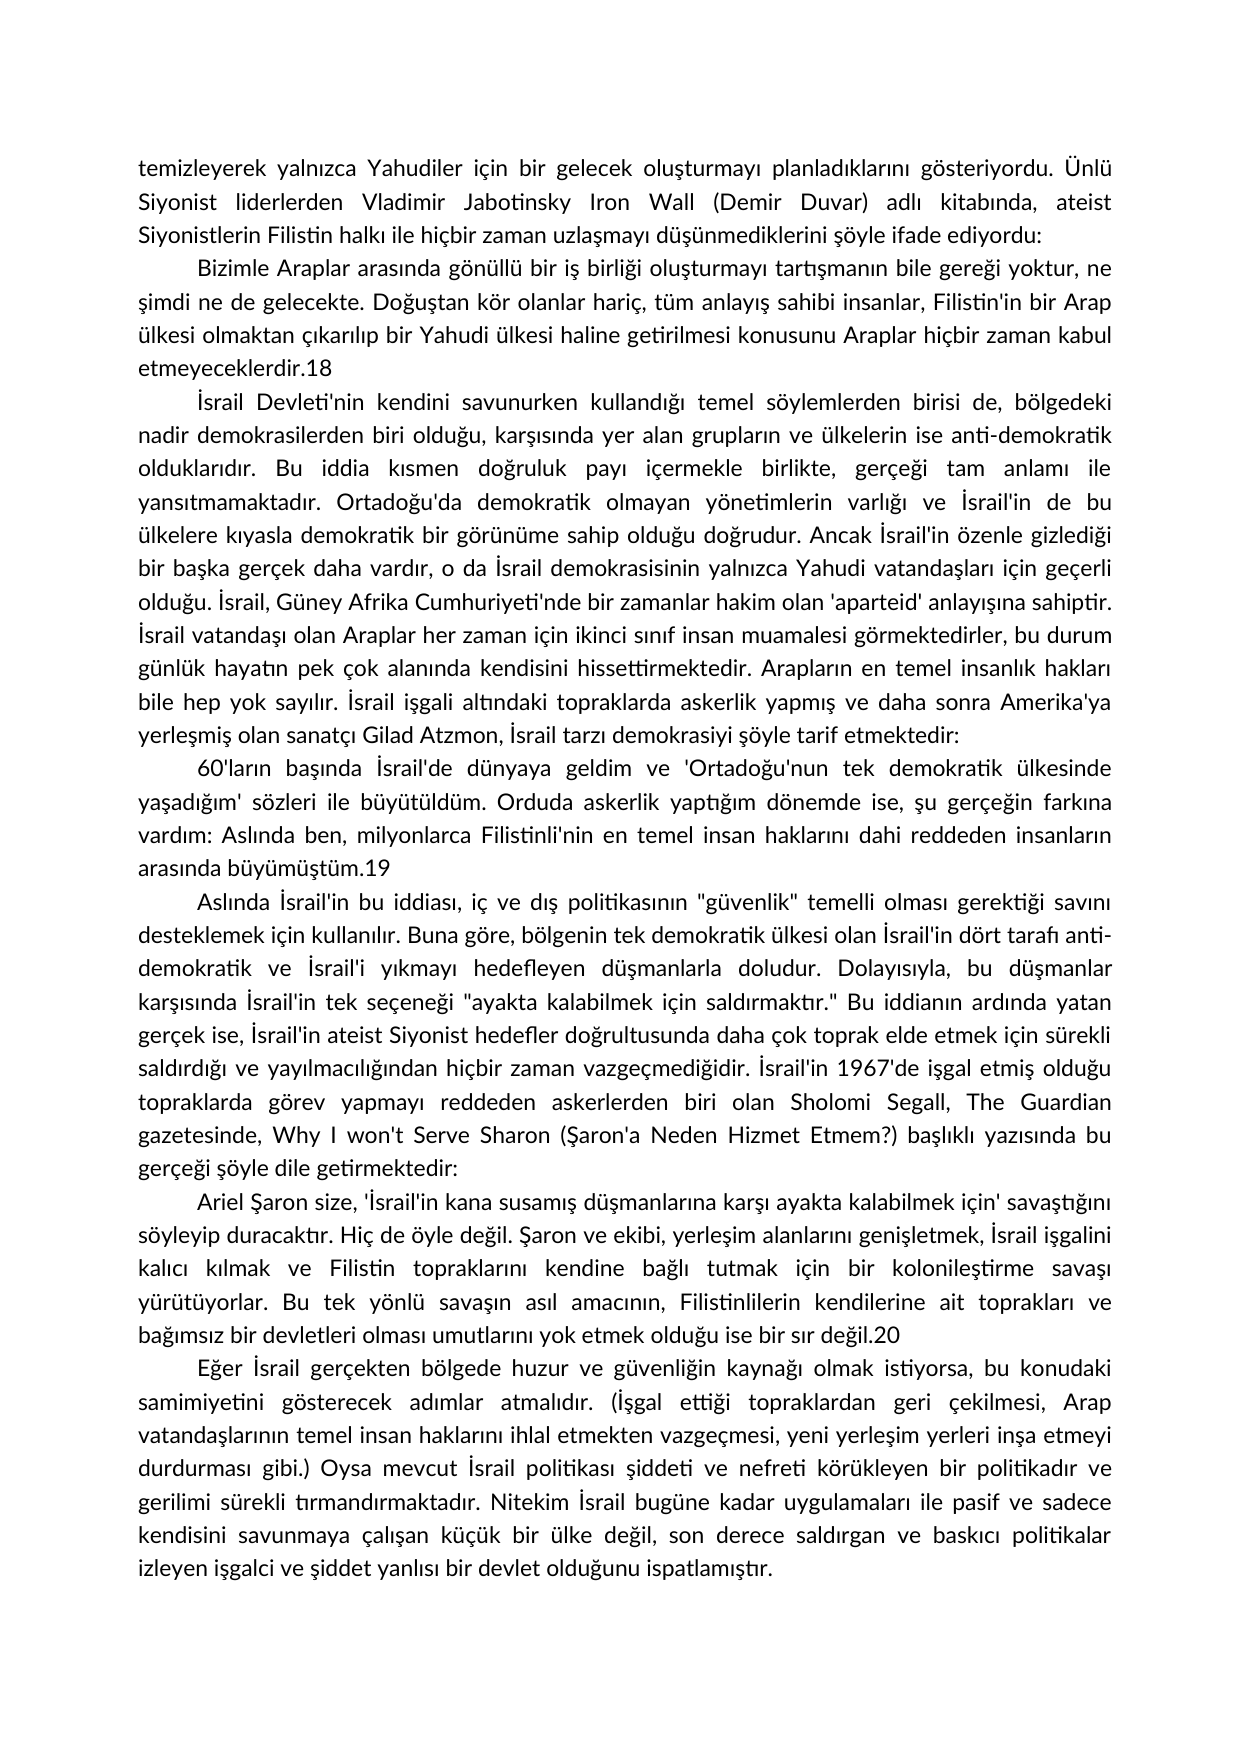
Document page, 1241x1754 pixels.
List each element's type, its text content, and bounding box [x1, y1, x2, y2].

text Bizimle Araplar arasında gönüllü bir iş birliği oluşturmayı tartışmanın bile gereği yoktur, ne şimdi ne de gelecekte. Doğuştan kör olanlar hariç, tüm anlayış sahibi insanlar, Filistin'in bir Arap ülkesi olmaktan çıkarılıp bir Yahudi ülkesi haline getirilmesi konusunu Araplar hiçbir zaman kabul etmeyeceklerdir.18 [138, 250, 1113, 383]
text Eğer İsrail gerçekten bölgede huzur ve güvenliğin kaynağı olmak istiyorsa, bu konudaki samimiyetini gösterecek adımlar atmalıdır. (İşgal ettiği topraklardan geri çekilmesi, Arap vatandaşlarının temel insan haklarını ihlal etmekten vazgeçmesi, yeni yerleşim yerleri inşa etmeyi durdurması gibi.) Oysa mevcut İsrail politikası şiddeti ve nefreti körükleyen bir politikadır ve gerilimi sürekli tırmandırmaktadır. Nitekim İsrail bugüne kadar uygulamaları ile pasif ve sadece kendisini savunmaya çalışan küçük bir ülke değil, son derece saldırgan ve baskıcı politikalar izleyen işgalci ve şiddet yanlısı bir devlet olduğunu ispatlamıştır. [138, 1350, 1113, 1583]
text 60'ların başında İsrail'de dünyaya geldim ve 'Ortadoğu'nun tek demokratik ülkesinde yaşadığım' sözleri ile büyütüldüm. Orduda askerlik yaptığım dönemde ise, şu gerçeğin farkına vardım: Aslında ben, milyonlarca Filistinli'nin en temel insan haklarını dahi reddeden insanların arasında büyümüştüm.19 [138, 750, 1113, 883]
text Ariel Şaron size, 'İsrail'in kana susamış düşmanlarına karşı ayakta kalabilmek için' savaştığını söyleyip duracaktır. Hiç de öyle değil. Şaron ve ekibi, yerleşim alanlarını genişletmek, İsrail işgalini kalıcı kılmak ve Filistin topraklarını kendine bağlı tutmak için bir kolonileştirme savaşı yürütüyorlar. Bu tek yönlü savaşın asıl amacının, Filistinlilerin kendilerine ait toprakları ve bağımsız bir devletleri olması umutlarını yok etmek olduğu ise bir sır değil.20 [138, 1183, 1113, 1350]
text Aslında İsrail'in bu iddiası, iç ve dış politikasının "güvenlik" temelli olması gerektiği savını desteklemek için kullanılır. Buna göre, bölgenin tek demokratik ülkesi olan İsrail'in dört tarafı anti-demokratik ve İsrail'i yıkmayı hedefleyen düşmanlarla doludur. Dolayısıyla, bu düşmanlar karşısında İsrail'in tek seçeneği "ayakta kalabilmek için saldırmaktır." Bu iddianın ardında yatan gerçek ise, İsrail'in ateist Siyonist hedefler doğrultusunda daha çok toprak elde etmek için sürekli saldırdığı ve yayılmacılığından hiçbir zaman vazgeçmediğidir. İsrail'in 1967'de işgal etmiş olduğu topraklarda görev yapmayı reddeden askerlerden biri olan Sholomi Segall, The Guardian gazetesinde, Why I won't Serve Sharon (Şaron'a Neden Hizmet Etmem?) başlıklı yazısında bu gerçeği şöyle dile getirmektedir: [138, 883, 1113, 1183]
text İsrail Devleti'nin kendini savunurken kullandığı temel söylemlerden birisi de, bölgedeki nadir demokrasilerden biri olduğu, karşısında yer alan grupların ve ülkelerin ise anti-demokratik olduklarıdır. Bu iddia kısmen doğruluk payı içermekle birlikte, gerçeği tam anlamı ile yansıtmamaktadır. Ortadoğu'da demokratik olmayan yönetimlerin varlığı ve İsrail'in de bu ülkelere kıyasla demokratik bir görünüme sahip olduğu doğrudur. Ancak İsrail'in özenle gizlediği bir başka gerçek daha vardır, o da İsrail demokrasisinin yalnızca Yahudi vatandaşları için geçerli olduğu. İsrail, Güney Afrika Cumhuriyeti'nde bir zamanlar hakim olan 'aparteid' anlayışına sahiptir. İsrail vatandaşı olan Araplar her zaman için ikinci sınıf insan muamalesi görmektedirler, bu durum günlük hayatın pek çok alanında kendisini hissettirmektedir. Arapların en temel insanlık hakları bile hep yok sayılır. İsrail işgali altındaki topraklarda askerlik yapmış ve daha sonra Amerika'ya yerleşmiş olan sanatçı Gilad Atzmon, İsrail tarzı demokrasiyi şöyle tarif etmektedir: [138, 383, 1113, 750]
text temizleyerek yalnızca Yahudiler için bir gelecek oluşturmayı planladıklarını gösteriyordu. Ünlü Siyonist liderlerden Vladimir Jabotinsky Iron Wall (Demir Duvar) adlı kitabında, ateist Siyonistlerin Filistin halkı ile hiçbir zaman uzlaşmayı düşünmediklerini şöyle ifade ediyordu: [138, 150, 1113, 250]
